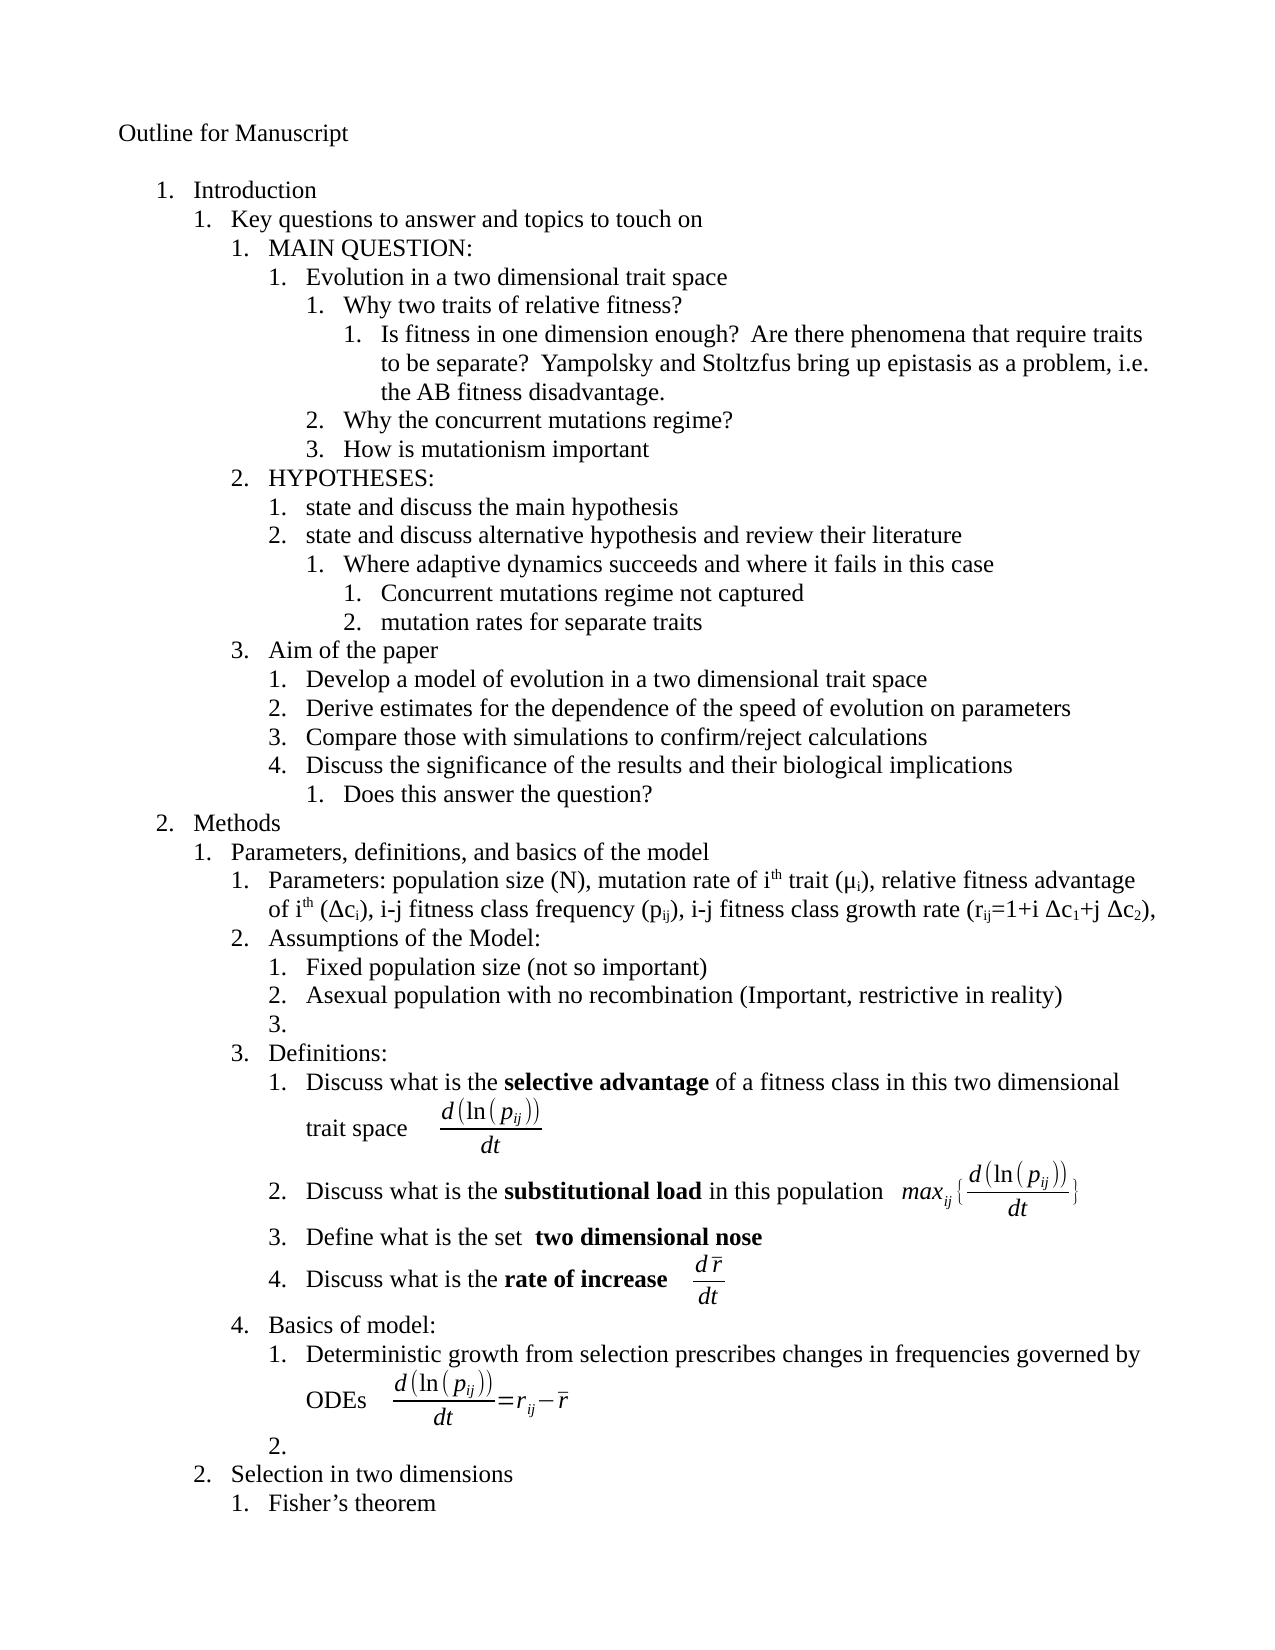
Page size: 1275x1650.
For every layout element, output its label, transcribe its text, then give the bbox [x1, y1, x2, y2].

list Aim of the paper [231, 636, 1157, 664]
list Is fitness in one dimension enough? Are there phenomena that require traits to be separate? Yampolsky and Stoltzfus bring up epistasis as a problem, i.e. the AB fitness disadvantage. [343, 319, 1157, 406]
list Does this answer the question? [306, 779, 1157, 808]
list Why the concurrent mutations regime? [306, 406, 1157, 434]
list Discuss what is the selective advantage of a fitness class in this two dimensional trait space [268, 1067, 1157, 1159]
list How is mutationism important [306, 434, 1157, 463]
list Fisher’s theorem [231, 1488, 1157, 1517]
list Assumptions of the Model: [231, 923, 1157, 952]
list Key questions to answer and topics to touch on [193, 204, 1157, 233]
list Definitions: [231, 1038, 1157, 1067]
list Basics of model: [231, 1310, 1157, 1339]
list Compare those with simulations to confirm/reject calculations [268, 722, 1157, 751]
list Asexual population with no recombination (Important, restrictive in reality) [268, 981, 1157, 1009]
list HYPOTHESES: [231, 463, 1157, 492]
list Evolution in a two dimensional trait space [268, 262, 1157, 291]
list state and discuss alternative hypothesis and review their literature [268, 521, 1157, 549]
text Outline for Manuscript [118, 118, 1157, 147]
list MAIN QUESTION: [231, 233, 1157, 262]
list Selection in two dimensions [193, 1459, 1157, 1488]
list Develop a model of evolution in a two dimensional trait space [268, 664, 1157, 693]
list Deterministic growth from selection prescribes changes in frequencies governed by ODEs [268, 1339, 1157, 1431]
list Introduction [156, 176, 1157, 204]
list Fixed population size (not so important) [268, 952, 1157, 981]
list Discuss the significance of the results and their biological implications [268, 751, 1157, 779]
list Derive estimates for the dependence of the speed of evolution on parameters [268, 693, 1157, 722]
list Discuss what is the rate of increase [268, 1251, 1157, 1310]
list Where adaptive dynamics succeeds and where it fails in this case [306, 549, 1157, 578]
list Concurrent mutations regime not captured [343, 578, 1157, 607]
list Parameters, definitions, and basics of the model [193, 837, 1157, 866]
list Why two traits of relative fitness? [306, 291, 1157, 319]
list Define what is the set two dimensional nose [268, 1222, 1157, 1251]
list Parameters: population size (N), mutation rate of ith trait (μi), relative fitness advantage of ith (Δci), i-j fitness class frequency (pij), i-j fitness class growth rate (rij=1+i Δc1+j Δc2), [231, 866, 1157, 923]
list Methods [156, 808, 1157, 837]
list state and discuss the main hypothesis [268, 492, 1157, 521]
list mutation rates for separate traits [343, 607, 1157, 636]
list Discuss what is the substitutional load in this population [268, 1159, 1157, 1222]
